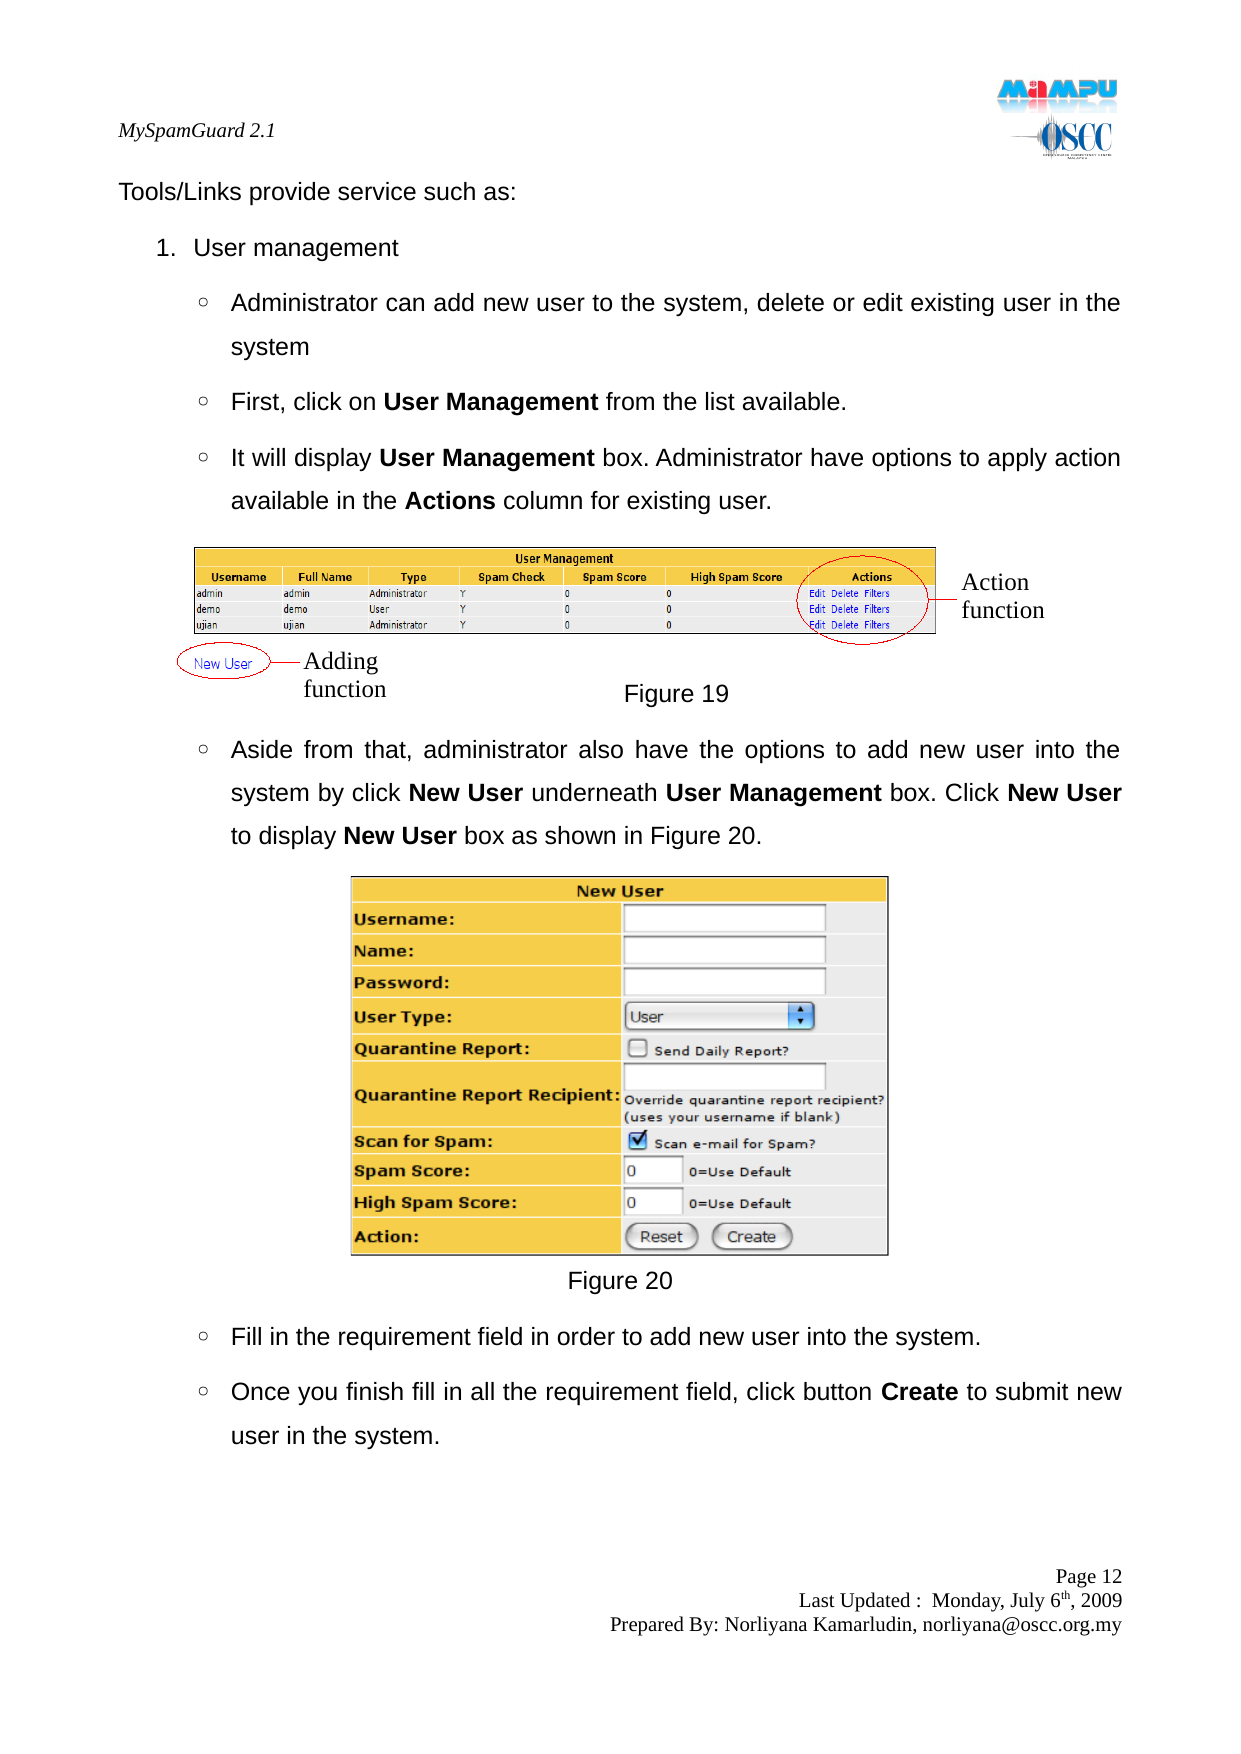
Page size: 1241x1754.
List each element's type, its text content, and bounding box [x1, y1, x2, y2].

list Once you finish fill in all the requirement field, click button Create to submit new user in the system. [193, 1377, 1122, 1449]
list Administrator can add new user to the system, delete or edit existing user in the system [193, 288, 1122, 360]
list Fill in the requirement field in order to add new user into the system. [193, 1322, 1122, 1351]
list It will display User Management box. Administrator have options to apply action available in the Actions column for existing user. [193, 443, 1122, 515]
picture [350, 876, 890, 1257]
text Figure 20 [118, 1266, 1122, 1295]
list First, click on User Management from the list available. [193, 387, 1122, 416]
list Figure 19 [193, 542, 1122, 708]
list User management [156, 233, 1122, 261]
picture [190, 541, 941, 679]
list Aside from that, administrator also have the options to add new user into the system by click New User underneath User Management box. Click New User to display New User box as shown in Figure 20. [193, 735, 1122, 850]
text Tools/Links provide service such as: [118, 177, 1122, 206]
picture [996, 66, 1118, 160]
